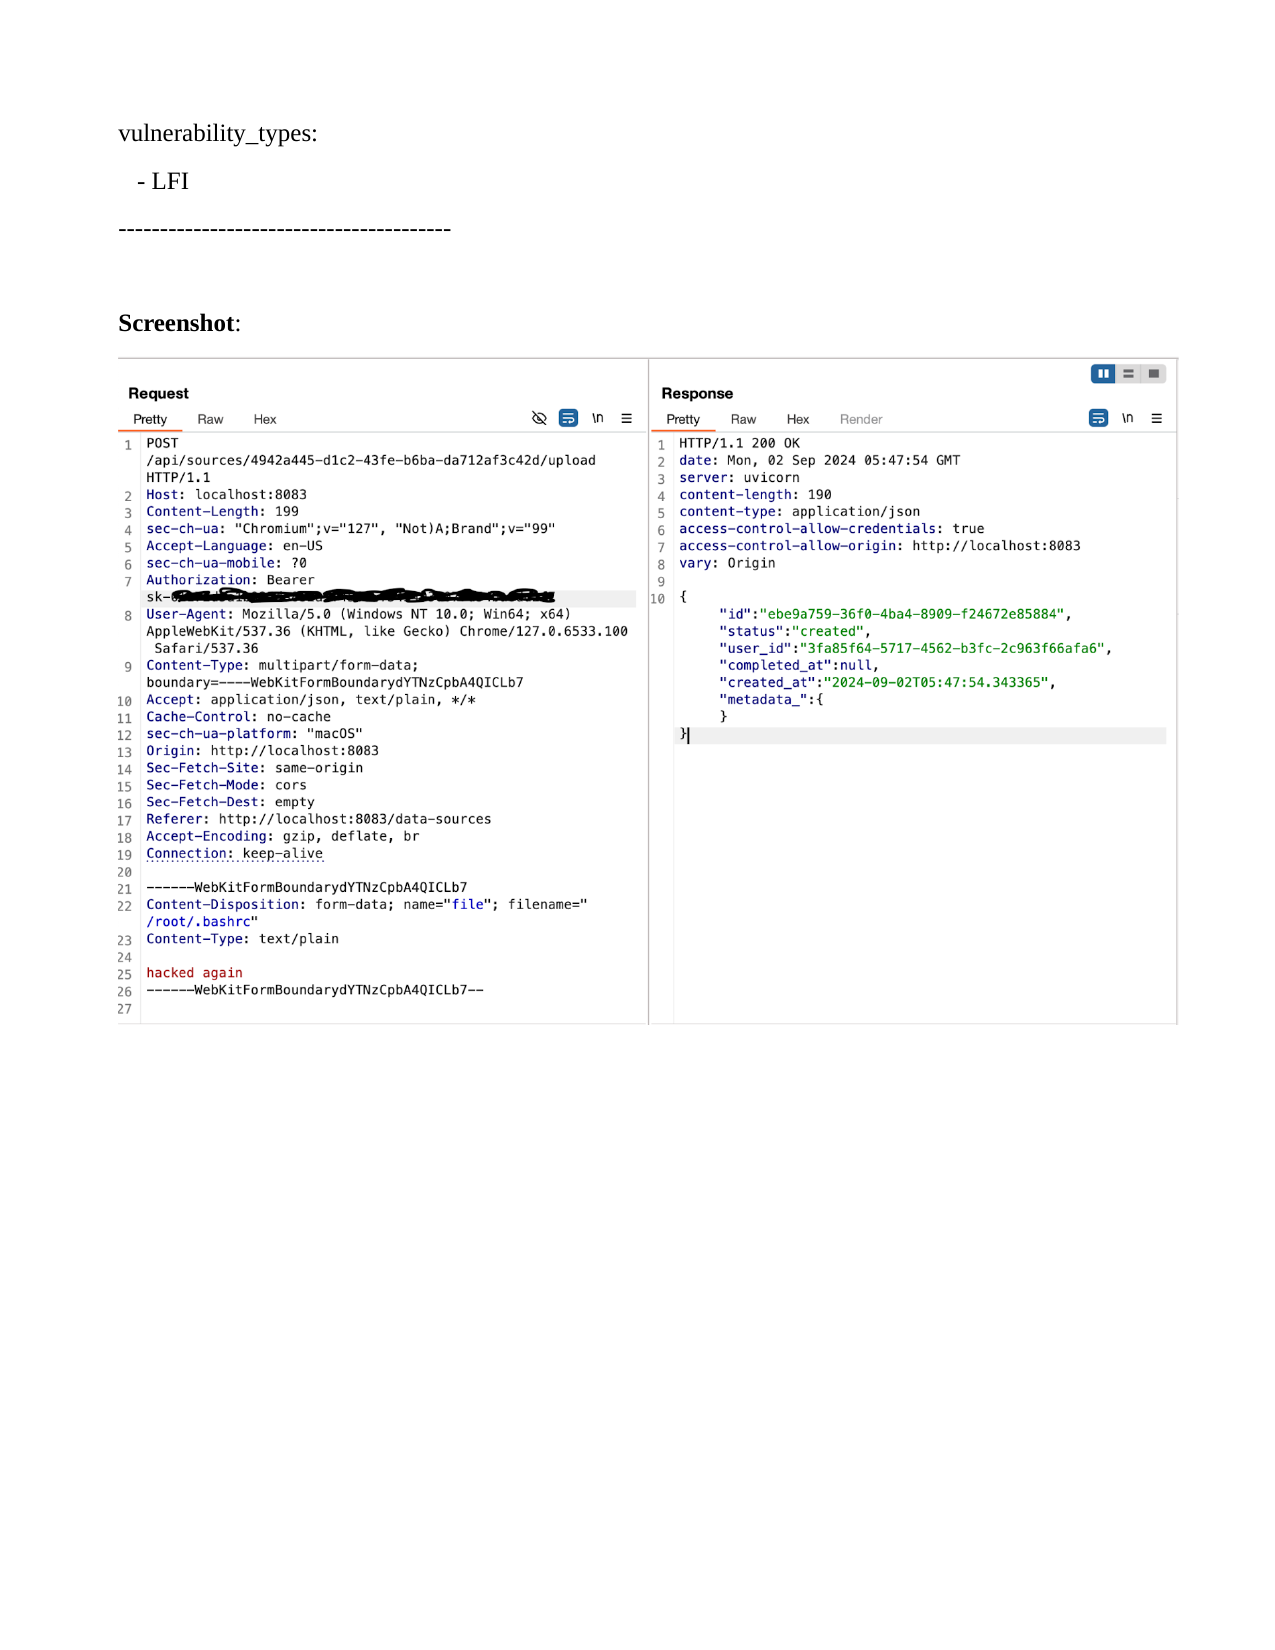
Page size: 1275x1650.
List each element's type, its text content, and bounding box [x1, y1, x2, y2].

text vulnerability_types: [118, 118, 1157, 147]
text - LFI [118, 166, 1157, 194]
text ---------------------------------------- [118, 213, 1157, 242]
text Screenshot: [118, 308, 1157, 337]
picture [118, 356, 1179, 1025]
